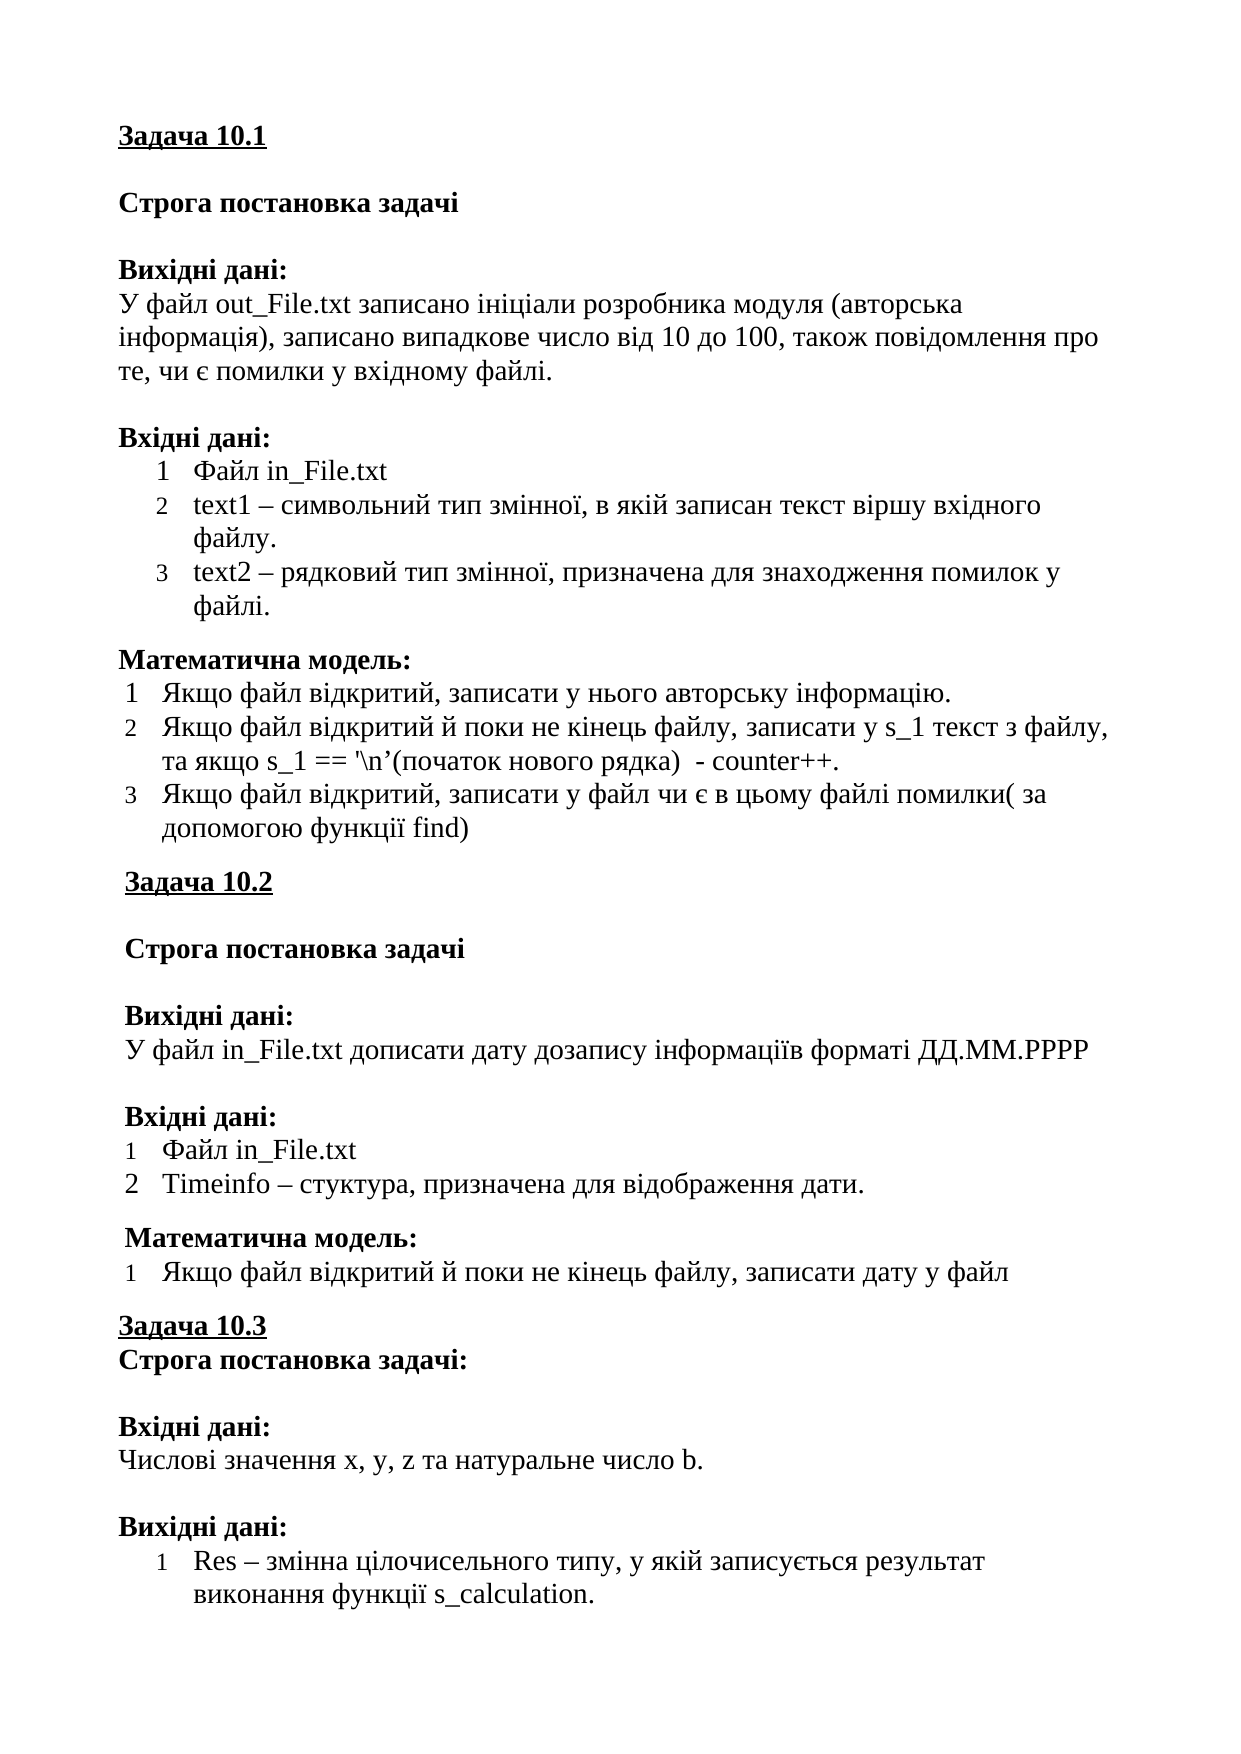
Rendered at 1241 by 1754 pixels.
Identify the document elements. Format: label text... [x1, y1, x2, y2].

list Якщо файл відкритий, записати у нього авторську інформацію. [124, 676, 1122, 709]
text У файл out_File.txt записано ініціали розробника модуля (авторська інформація), записано випадкове число від 10 до 100, також повідомлення про те, чи є помилки у вхідному файлі. [118, 286, 1122, 386]
list Якщо файл відкритий й поки не кінець файлу, записати дату у файл [124, 1254, 1122, 1287]
text У файл in_File.txt дописати дату дозапису інформаціїв форматі ДД.ММ.РРРР [124, 1032, 1122, 1065]
text Вхідні дані: [124, 1099, 1122, 1132]
text Строга постановка задачі [124, 931, 1122, 965]
text Строга постановка задачі: [118, 1342, 1122, 1375]
list text2 – рядковий тип змінної, призначена для знаходження помилок у файлі. [156, 554, 1122, 621]
text Строга постановка задачі [118, 185, 1122, 219]
text Вхідні дані: [118, 1409, 1122, 1442]
text Задача 10.1 [118, 118, 1122, 152]
text Математична модель: [118, 642, 1122, 676]
list text1 – символьний тип змінної, в якій записан текст віршу вхідного файлу. [156, 487, 1122, 554]
text Числові значення x, y, z та натуральне число b. [118, 1442, 1122, 1476]
text Вихідні дані: [124, 998, 1122, 1032]
list Якщо файл відкритий, записати у файл чи є в цьому файлі помилки( за допомогою функції find) [124, 776, 1122, 843]
text Задача 10.2 [124, 864, 1122, 898]
list Res – змінна цілочисельного типу, у якій записується результат виконання функції s_calculation. [156, 1543, 1122, 1610]
text Вихідні дані: [118, 252, 1122, 286]
list Timeinfo – стуктура, призначена для відображення дати. [124, 1166, 1122, 1199]
list Файл in_File.txt [124, 1132, 1122, 1166]
list Якщо файл відкритий й поки не кінець файлу, записати у s_1 текст з файлу, та якщо s_1 == '\n’(початок нового рядка) - counter++. [124, 709, 1122, 776]
text Математична модель: [124, 1220, 1122, 1254]
text Вихідні дані: [118, 1509, 1122, 1543]
list Файл in_File.txt [156, 453, 1122, 487]
text Вхідні дані: [118, 420, 1122, 453]
text Задача 10.3 [118, 1308, 1122, 1342]
